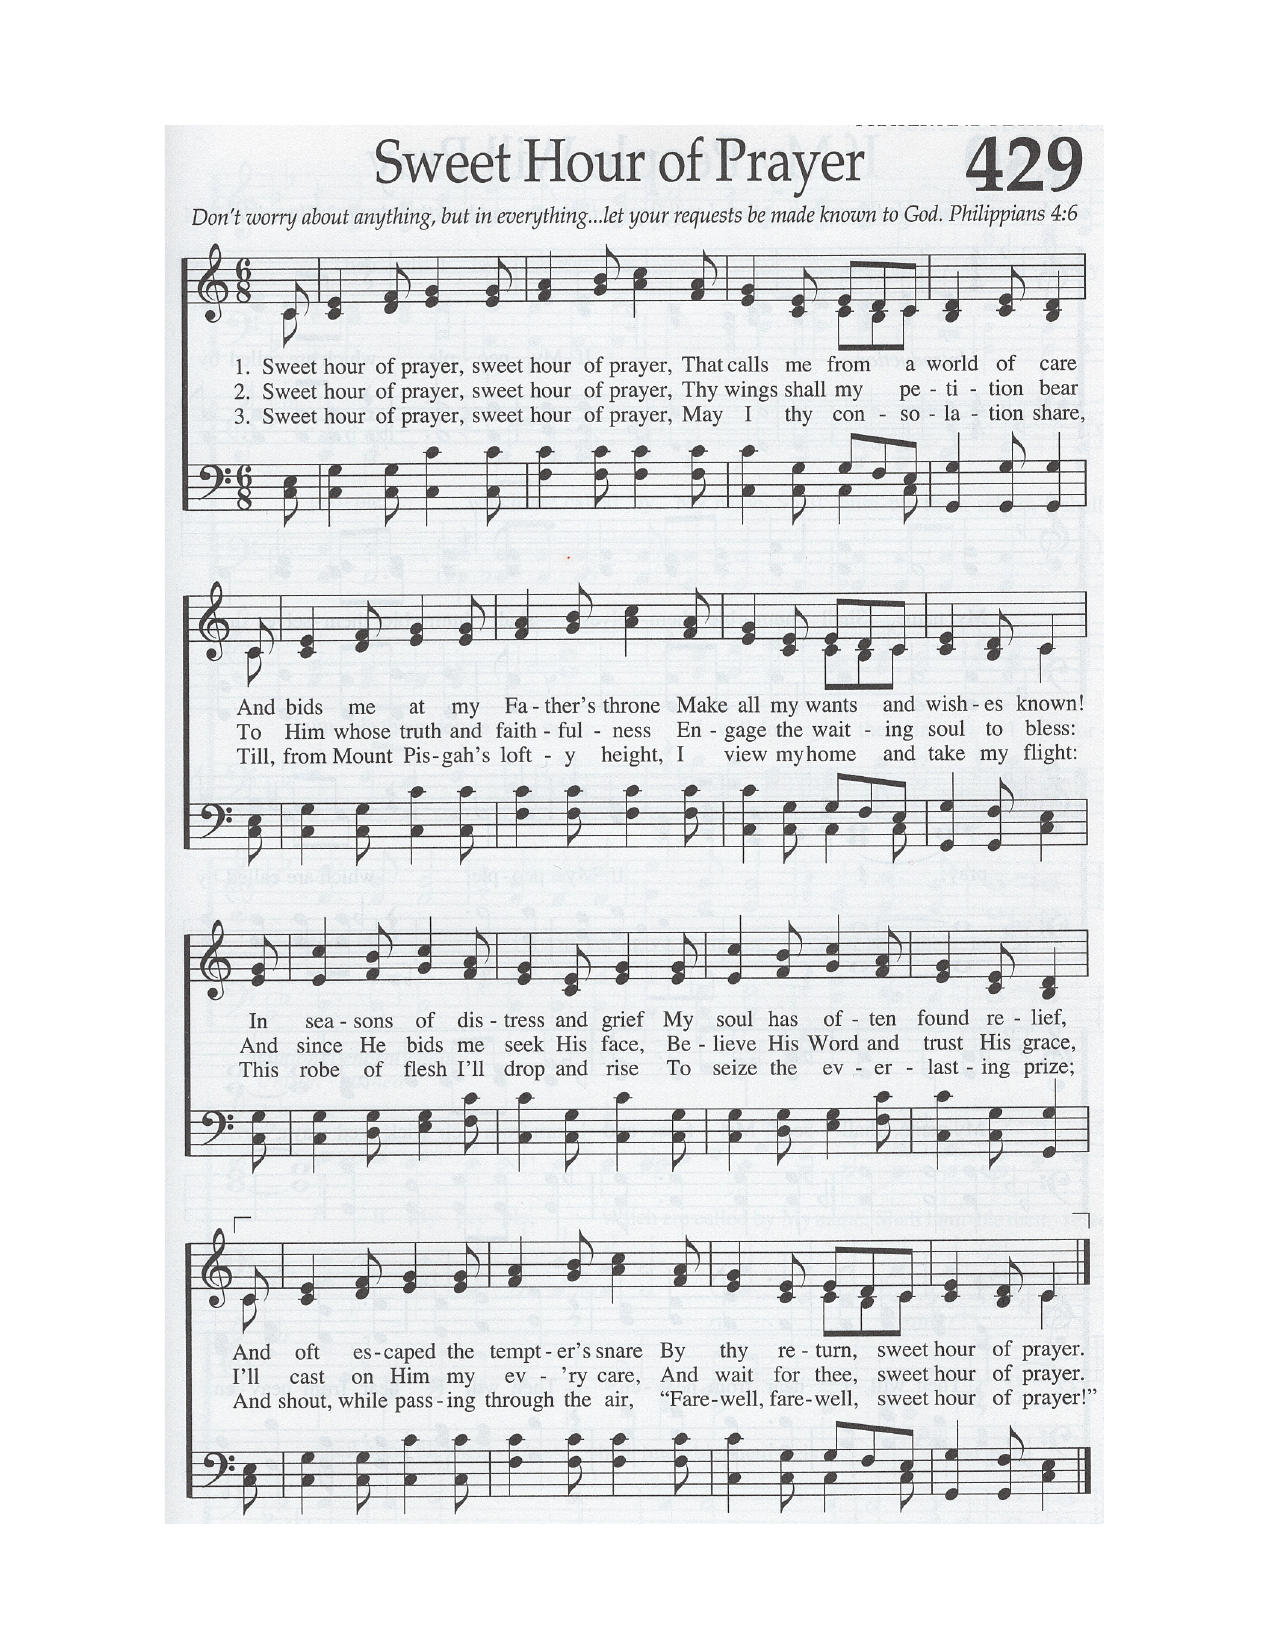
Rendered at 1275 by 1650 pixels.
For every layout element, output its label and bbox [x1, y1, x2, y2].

picture [431, 970, 1104, 1524]
